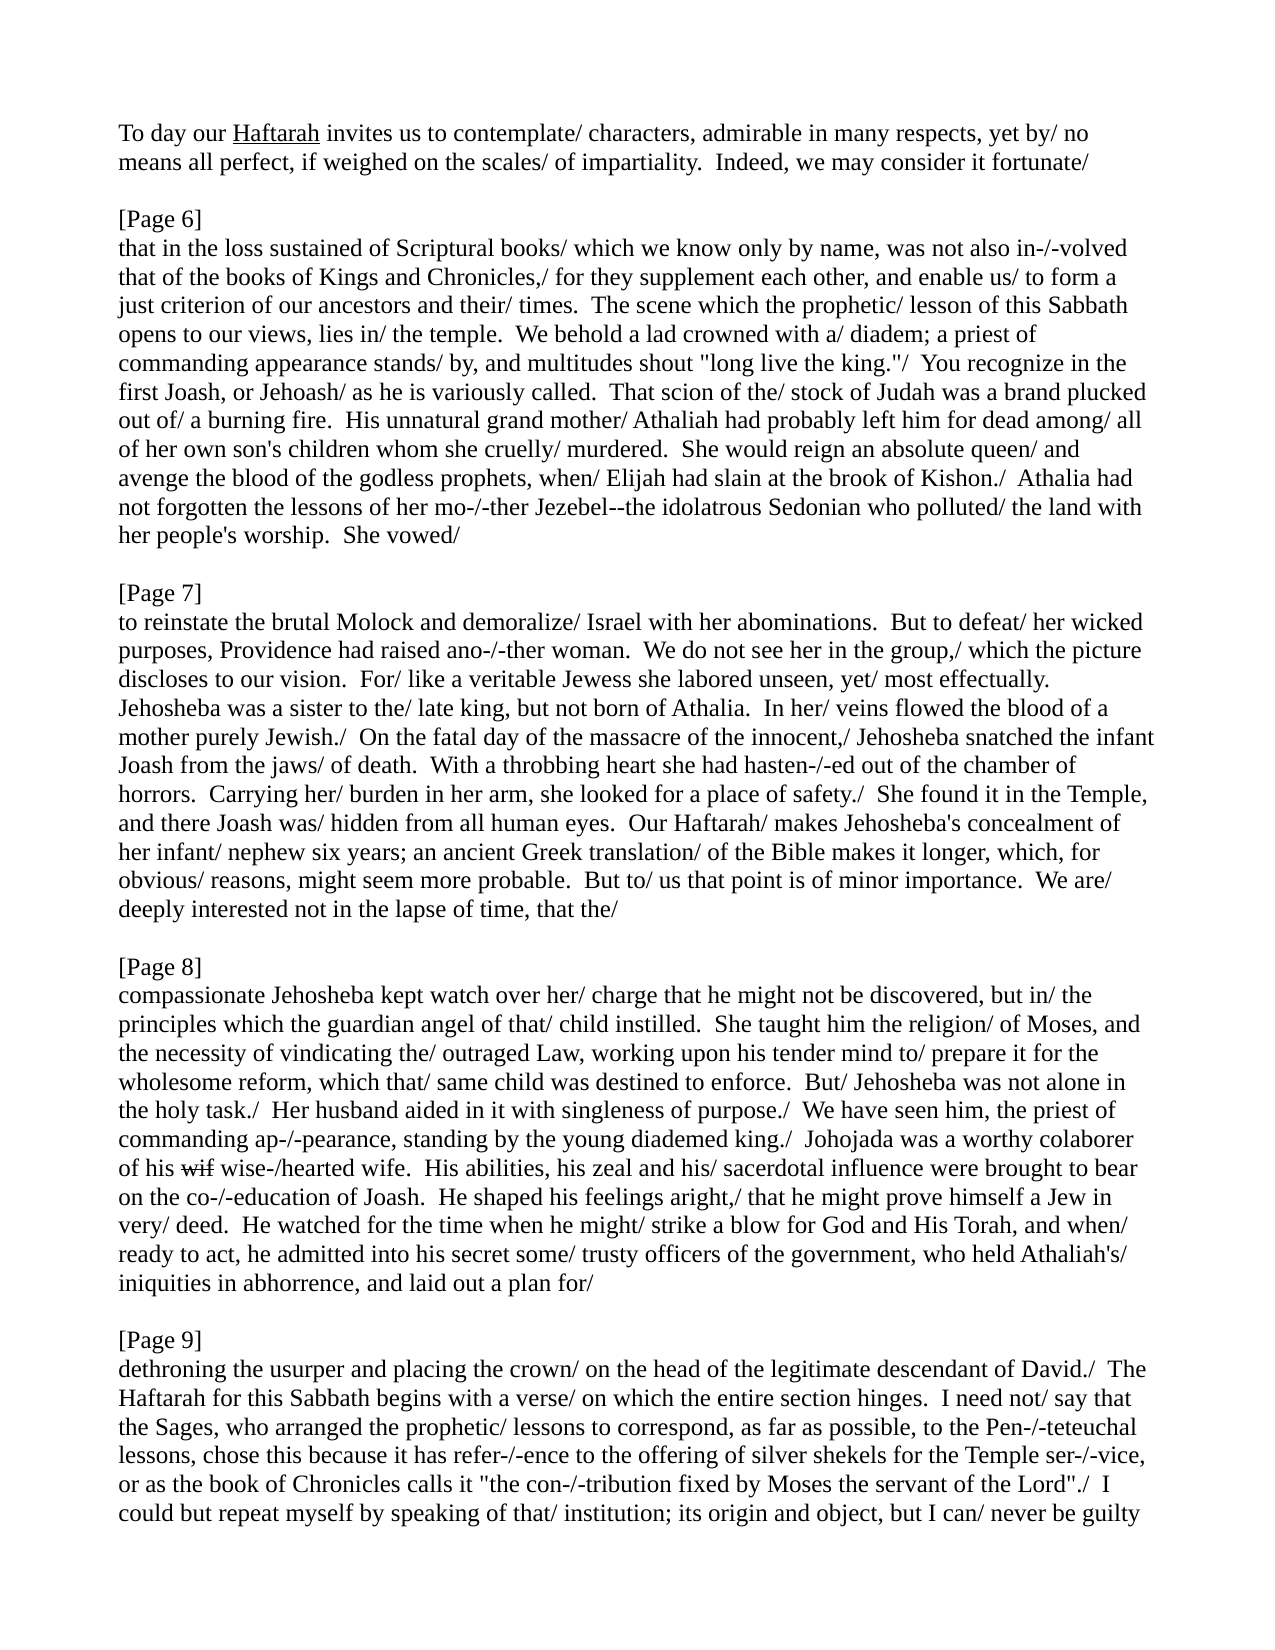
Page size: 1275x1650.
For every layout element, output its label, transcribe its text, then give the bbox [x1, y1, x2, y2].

text [Page 8] [118, 952, 1157, 981]
text compassionate Jehosheba kept watch over her/ charge that he might not be discovered, but in/ the principles which the guardian angel of that/ child instilled. She taught him the religion/ of Moses, and the necessity of vindicating the/ outraged Law, working upon his tender mind to/ prepare it for the wholesome reform, which that/ same child was destined to enforce. But/ Jehosheba was not alone in the holy task./ Her husband aided in it with singleness of purpose./ We have seen him, the priest of commanding ap-/-pearance, standing by the young diademed king./ Johojada was a worthy colaborer of his wif wise-/hearted wife. His abilities, his zeal and his/ sacerdotal influence were brought to bear on the co-/-education of Joash. He shaped his feelings aright,/ that he might prove himself a Jew in very/ deed. He watched for the time when he might/ strike a blow for God and His Torah, and when/ ready to act, he admitted into his secret some/ trusty officers of the government, who held Athaliah's/ iniquities in abhorrence, and laid out a plan for/ [118, 981, 1157, 1297]
text [Page 6] [118, 204, 1157, 233]
text [Page 9] [118, 1326, 1157, 1354]
text dethroning the usurper and placing the crown/ on the head of the legitimate descendant of David./ The Haftarah for this Sabbath begins with a verse/ on which the entire section hinges. I need not/ say that the Sages, who arranged the prophetic/ lessons to correspond, as far as possible, to the Pen-/-teteuchal lessons, chose this because it has refer-/-ence to the offering of silver shekels for the Temple ser-/-vice, or as the book of Chronicles calls it "the con-/-tribution fixed by Moses the servant of the Lord"./ I could but repeat myself by speaking of that/ institution; its origin and object, but I can/ never be guilty [118, 1354, 1157, 1527]
text that in the loss sustained of Scriptural books/ which we know only by name, was not also in-/-volved that of the books of Kings and Chronicles,/ for they supplement each other, and enable us/ to form a just criterion of our ancestors and their/ times. The scene which the prophetic/ lesson of this Sabbath opens to our views, lies in/ the temple. We behold a lad crowned with a/ diadem; a priest of commanding appearance stands/ by, and multitudes shout "long live the king."/ You recognize in the first Joash, or Jehoash/ as he is variously called. That scion of the/ stock of Judah was a brand plucked out of/ a burning fire. His unnatural grand mother/ Athaliah had probably left him for dead among/ all of her own son's children whom she cruelly/ murdered. She would reign an absolute queen/ and avenge the blood of the godless prophets, when/ Elijah had slain at the brook of Kishon./ Athalia had not forgotten the lessons of her mo-/-ther Jezebel--the idolatrous Sedonian who polluted/ the land with her people's worship. She vowed/ [118, 233, 1157, 549]
text [Page 7] [118, 578, 1157, 607]
text to reinstate the brutal Molock and demoralize/ Israel with her abominations. But to defeat/ her wicked purposes, Providence had raised ano-/-ther woman. We do not see her in the group,/ which the picture discloses to our vision. For/ like a veritable Jewess she labored unseen, yet/ most effectually. Jehosheba was a sister to the/ late king, but not born of Athalia. In her/ veins flowed the blood of a mother purely Jewish./ On the fatal day of the massacre of the innocent,/ Jehosheba snatched the infant Joash from the jaws/ of death. With a throbbing heart she had hasten-/-ed out of the chamber of horrors. Carrying her/ burden in her arm, she looked for a place of safety./ She found it in the Temple, and there Joash was/ hidden from all human eyes. Our Haftarah/ makes Jehosheba's concealment of her infant/ nephew six years; an ancient Greek translation/ of the Bible makes it longer, which, for obvious/ reasons, might seem more probable. But to/ us that point is of minor importance. We are/ deeply interested not in the lapse of time, that the/ [118, 607, 1157, 923]
text To day our Haftarah invites us to contemplate/ characters, admirable in many respects, yet by/ no means all perfect, if weighed on the scales/ of impartiality. Indeed, we may consider it fortunate/ [118, 118, 1157, 176]
